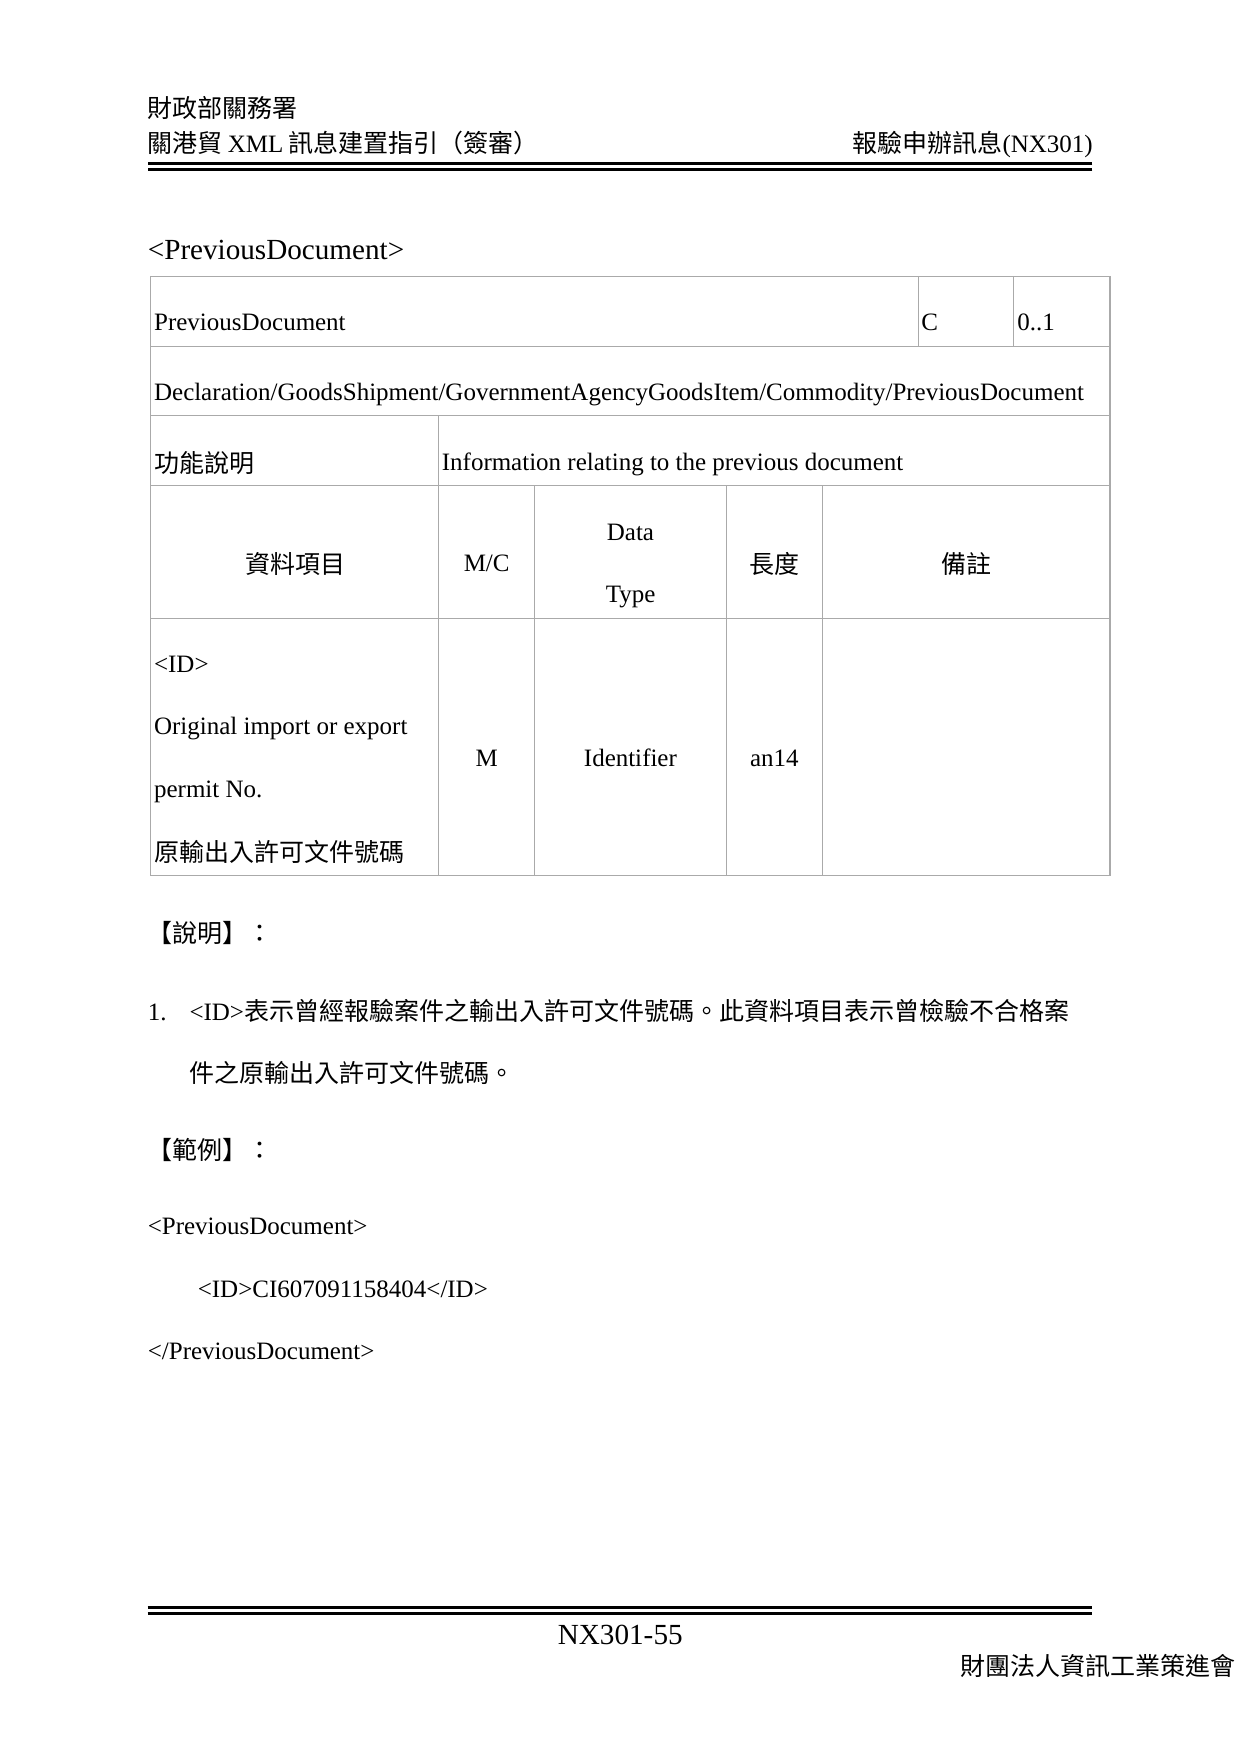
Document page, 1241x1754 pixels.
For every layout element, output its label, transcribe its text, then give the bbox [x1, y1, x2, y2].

table_cell 備註 [823, 486, 1109, 617]
table_cell Declaration/GoodsShipment/GovernmentAgencyGoodsItem/Commodity/PreviousDocument [151, 347, 1109, 415]
table_cell 功能說明 [151, 416, 438, 485]
table_cell an14 [727, 619, 822, 875]
text 【範例】： [148, 1107, 1092, 1169]
table_cell M [439, 619, 534, 875]
table_cell <ID> Original import or export permit No. 原輸出入許可文件號碼 [151, 619, 438, 875]
table_header 0..1 [1014, 277, 1109, 346]
table_cell [823, 619, 1109, 875]
subtitle <PreviousDocument> [148, 207, 1092, 269]
text <ID>CI607091158404</ID> [148, 1247, 1092, 1309]
subtitle </PreviousDocument> [148, 1309, 1092, 1372]
table_cell 長度 [727, 486, 822, 617]
table_cell 資料項目 [151, 486, 438, 617]
table_header C [919, 277, 1013, 346]
table_cell Data Type [535, 486, 726, 617]
subtitle <PreviousDocument> [148, 1184, 1092, 1247]
text 【說明】： [148, 890, 1092, 953]
table_cell Information relating to the previous document [439, 416, 1109, 485]
table_cell Identifier [535, 619, 726, 875]
table_cell M/C [439, 486, 534, 617]
table_header PreviousDocument [151, 277, 918, 346]
list <ID>表示曾經報驗案件之輸出入許可文件號碼。此資料項目表示曾檢驗不合格案件之原輸出入許可文件號碼。 [148, 967, 1092, 1092]
